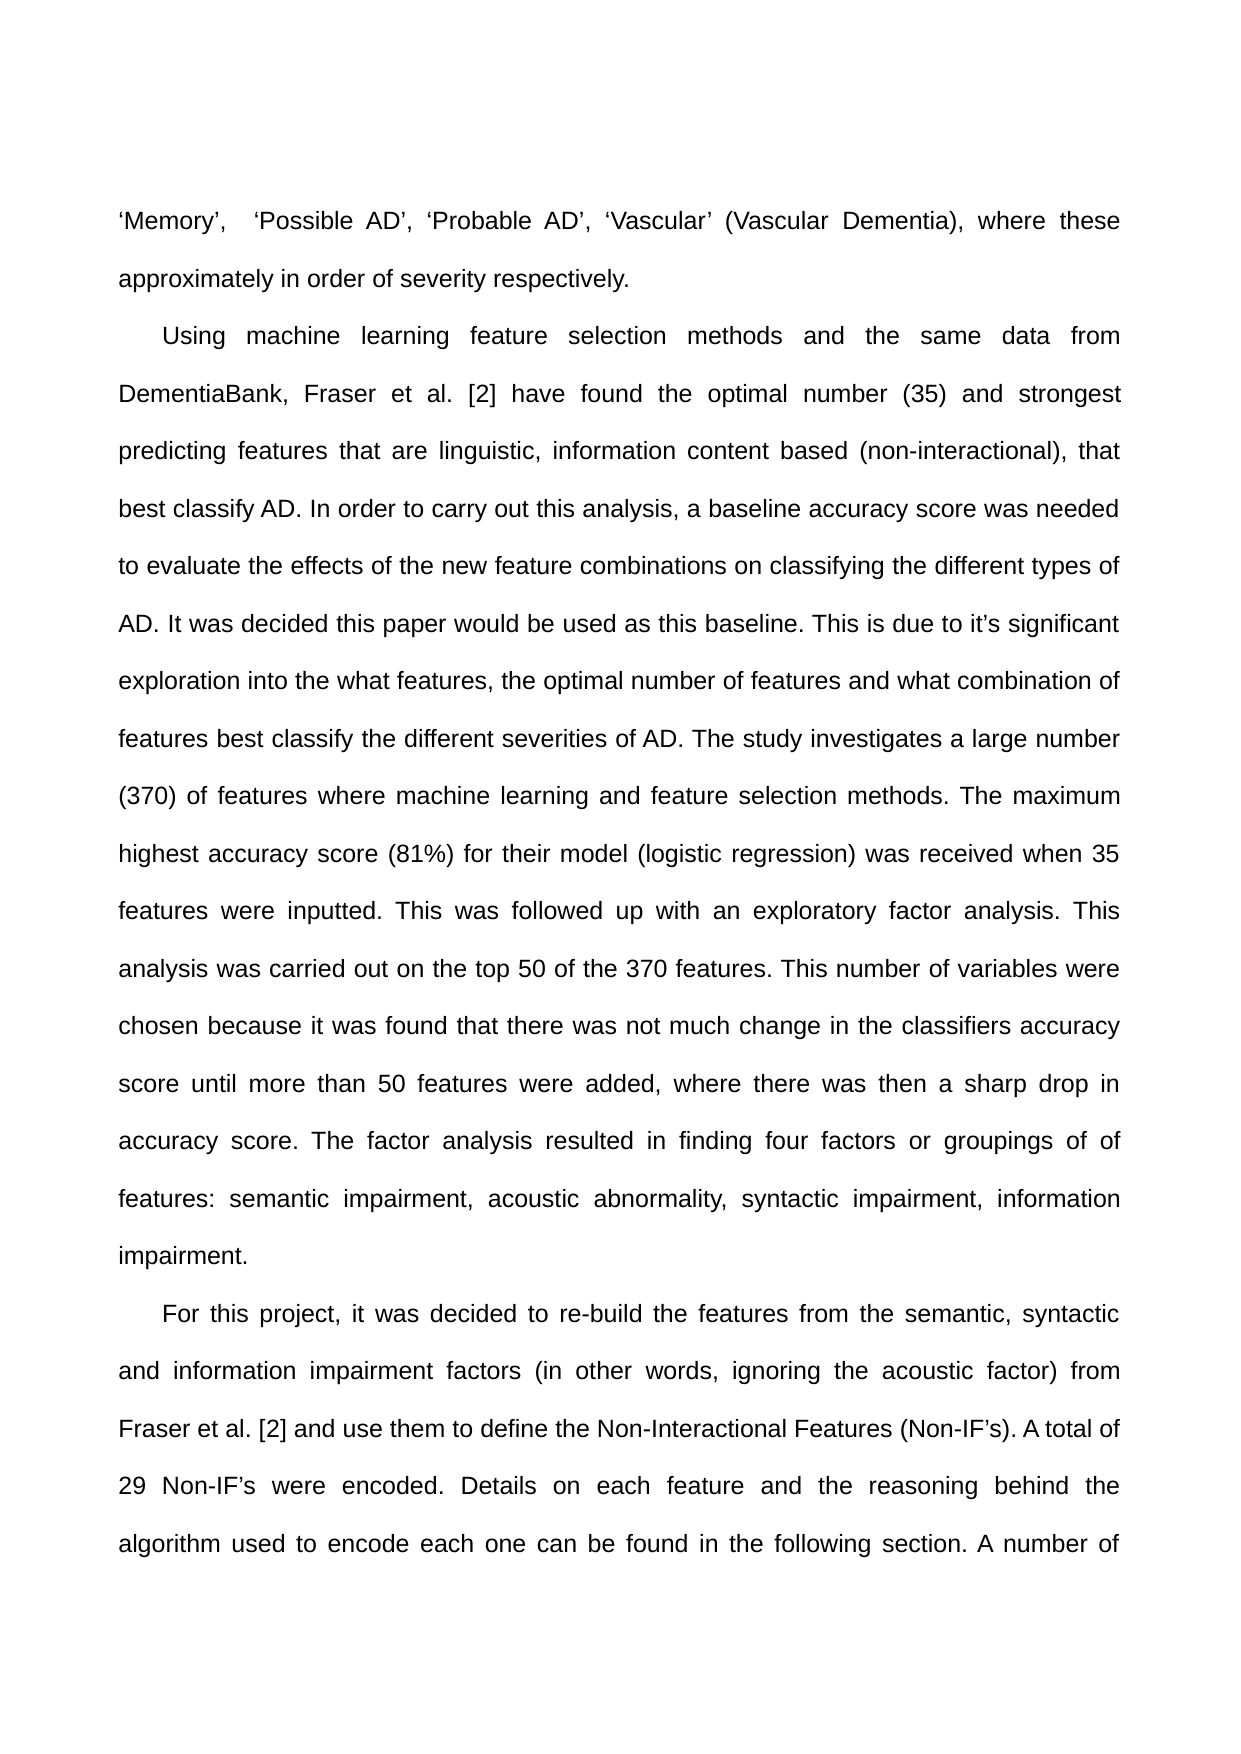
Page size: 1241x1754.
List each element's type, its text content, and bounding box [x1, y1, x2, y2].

text Using machine learning feature selection methods and the same data from DementiaBank, Fraser et al. [2] have found the optimal number (35) and strongest predicting features that are linguistic, information content based (non-interactional), that best classify AD. In order to carry out this analysis, a baseline accuracy score was needed to evaluate the effects of the new feature combinations on classifying the different types of AD. It was decided this paper would be used as this baseline. This is due to it’s significant exploration into the what features, the optimal number of features and what combination of features best classify the different severities of AD. The study investigates a large number (370) of features where machine learning and feature selection methods. The maximum highest accuracy score (81%) for their model (logistic regression) was received when 35 features were inputted. This was followed up with an exploratory factor analysis. This analysis was carried out on the top 50 of the 370 features. This number of variables were chosen because it was found that there was not much change in the classifiers accuracy score until more than 50 features were added, where there was then a sharp drop in accuracy score. The factor analysis resulted in finding four factors or groupings of of features: semantic impairment, acoustic abnormality, syntactic impairment, information impairment. [118, 321, 1122, 1270]
text ‘Memory’, ‘Possible AD’, ‘Probable AD’, ‘Vascular’ (Vascular Dementia), where these approximately in order of severity respectively. [118, 206, 1122, 292]
text For this project, it was decided to re-build the features from the semantic, syntactic and information impairment factors (in other words, ignoring the acoustic factor) from Fraser et al. [2] and use them to define the Non-Interactional Features (Non-IF’s). A total of 29 Non-IF’s were encoded. Details on each feature and the reasoning behind the algorithm used to encode each one can be found in the following section. A number of [118, 1299, 1122, 1557]
